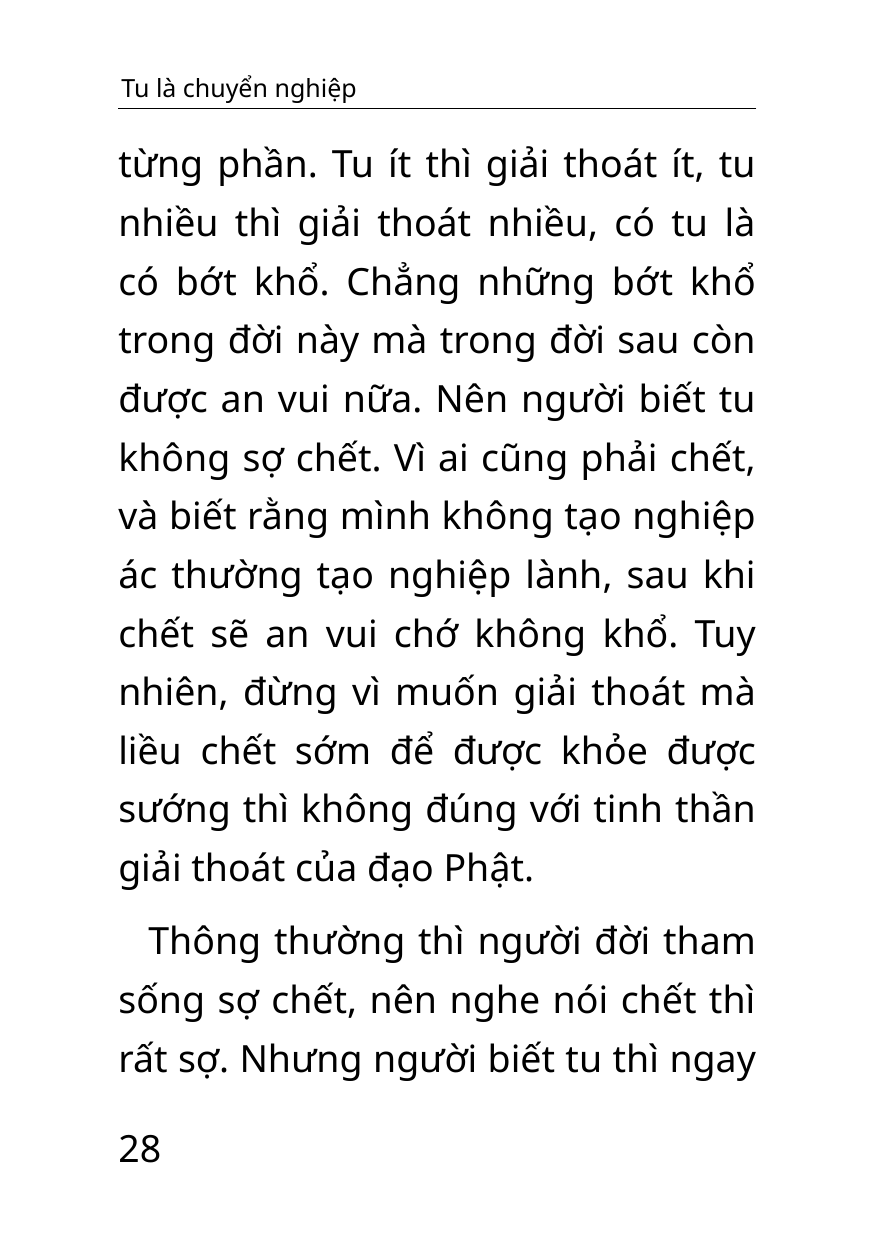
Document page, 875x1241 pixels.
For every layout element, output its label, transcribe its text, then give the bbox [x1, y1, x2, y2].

text Thông thường thì người đời tham sống sợ chết, nên nghe nói chết thì rất sợ. Nhưng người biết tu thì ngay [118, 915, 756, 1083]
text từng phần. Tu ít thì giải thoát ít, tu nhiều thì giải thoát nhiều, có tu là có bớt khổ. Chẳng những bớt khổ trong đời này mà trong đời sau còn được an vui nữa. Nên người biết tu không sợ chết. Vì ai cũng phải chết, và biết rằng mình không tạo nghiệp ác thường tạo nghiệp lành, sau khi chết sẽ an vui chớ không khổ. Tuy nhiên, đừng vì muốn giải thoát mà liều chết sớm để được khỏe được sướng thì không đúng với tinh thần giải thoát của đạo Phật. [118, 138, 756, 892]
